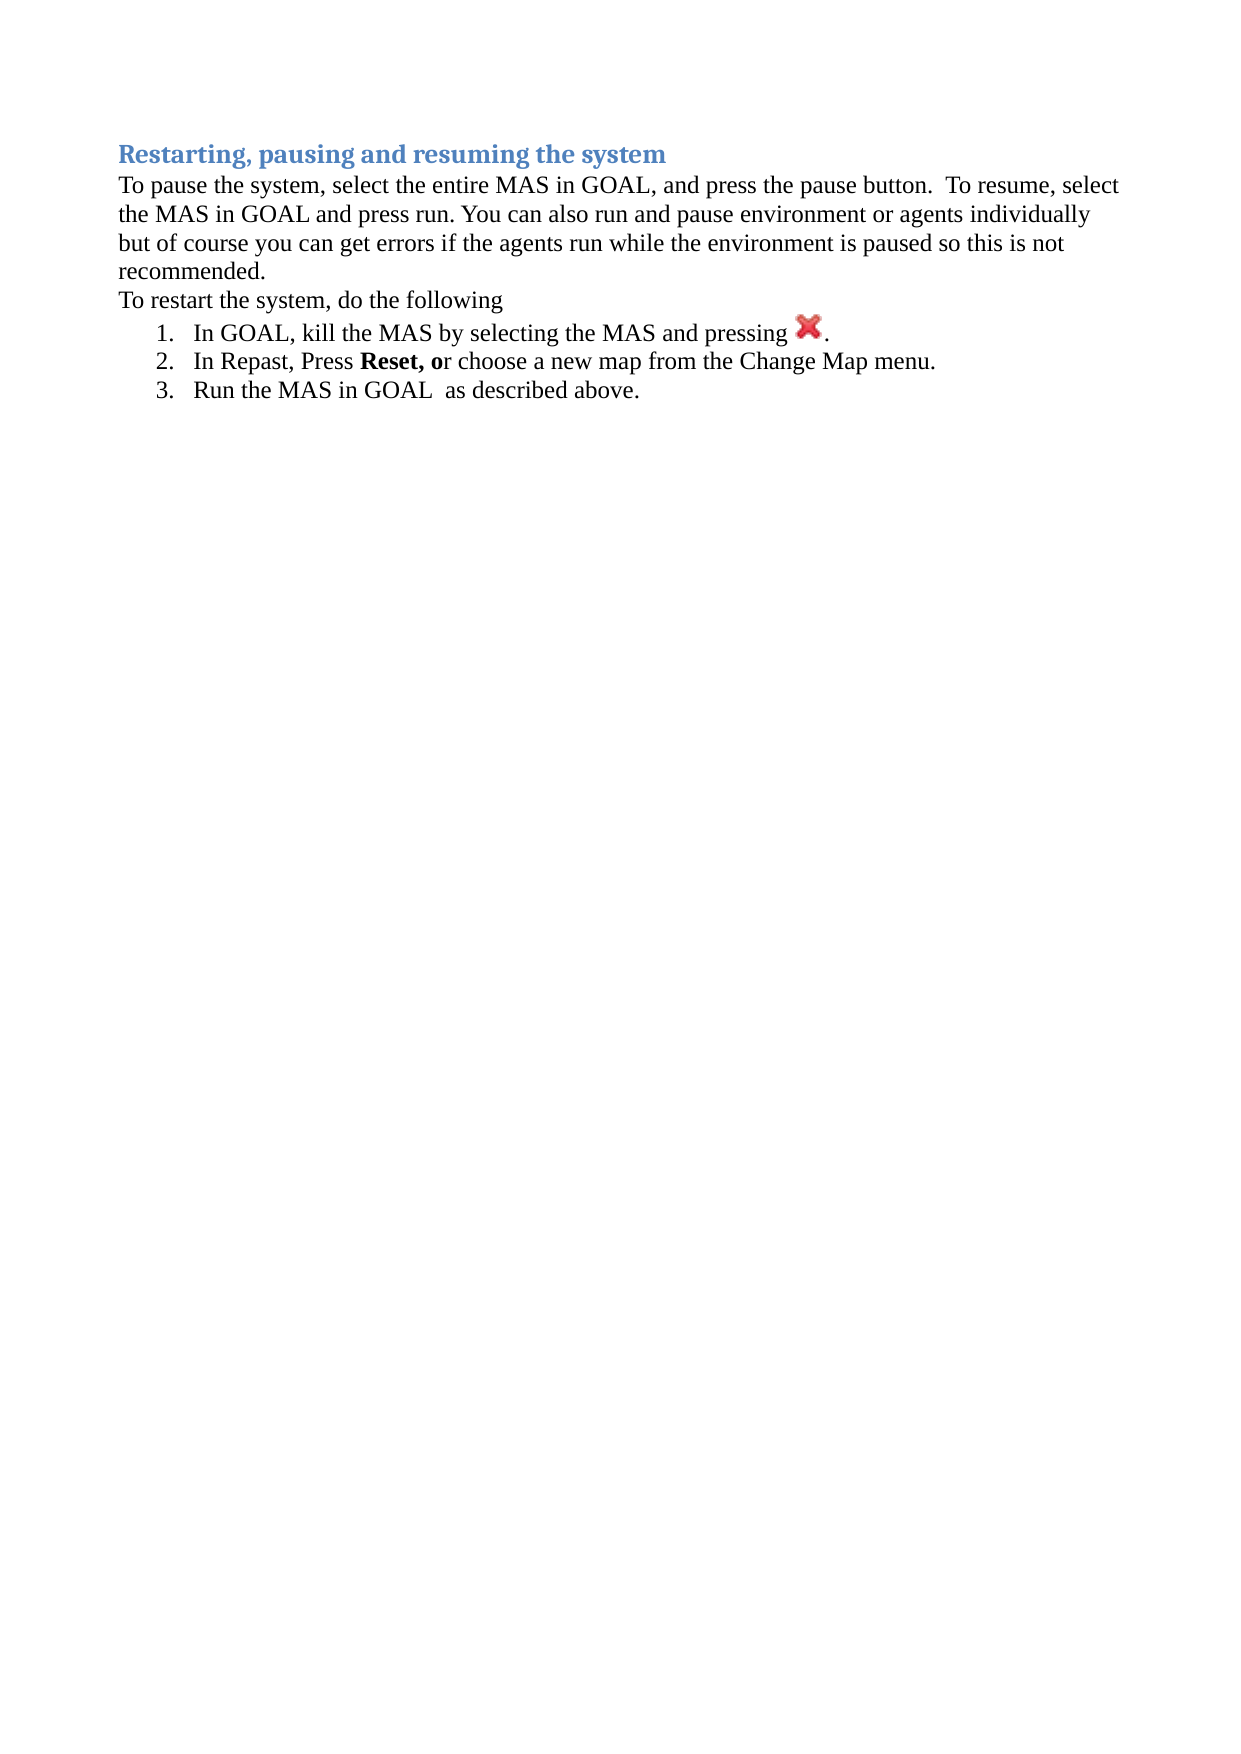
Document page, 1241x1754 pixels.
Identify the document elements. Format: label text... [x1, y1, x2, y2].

text To restart the system, do the following [118, 285, 1122, 314]
list In GOAL, kill the MAS by selecting the MAS and pressing . [156, 314, 1122, 346]
text To pause the system, select the entire MAS in GOAL, and press the pause button. To resume, select the MAS in GOAL and press run. You can also run and pause environment or agents individually but of course you can get errors if the agents run while the environment is paused so this is not recommended. [118, 170, 1122, 285]
list In Repast, Press Reset, or choose a new map from the Change Map menu. [156, 346, 1122, 375]
subtitle Restarting, pausing and resuming the system [118, 139, 1122, 170]
picture [794, 313, 824, 341]
list Run the MAS in GOAL as described above. [156, 375, 1122, 404]
